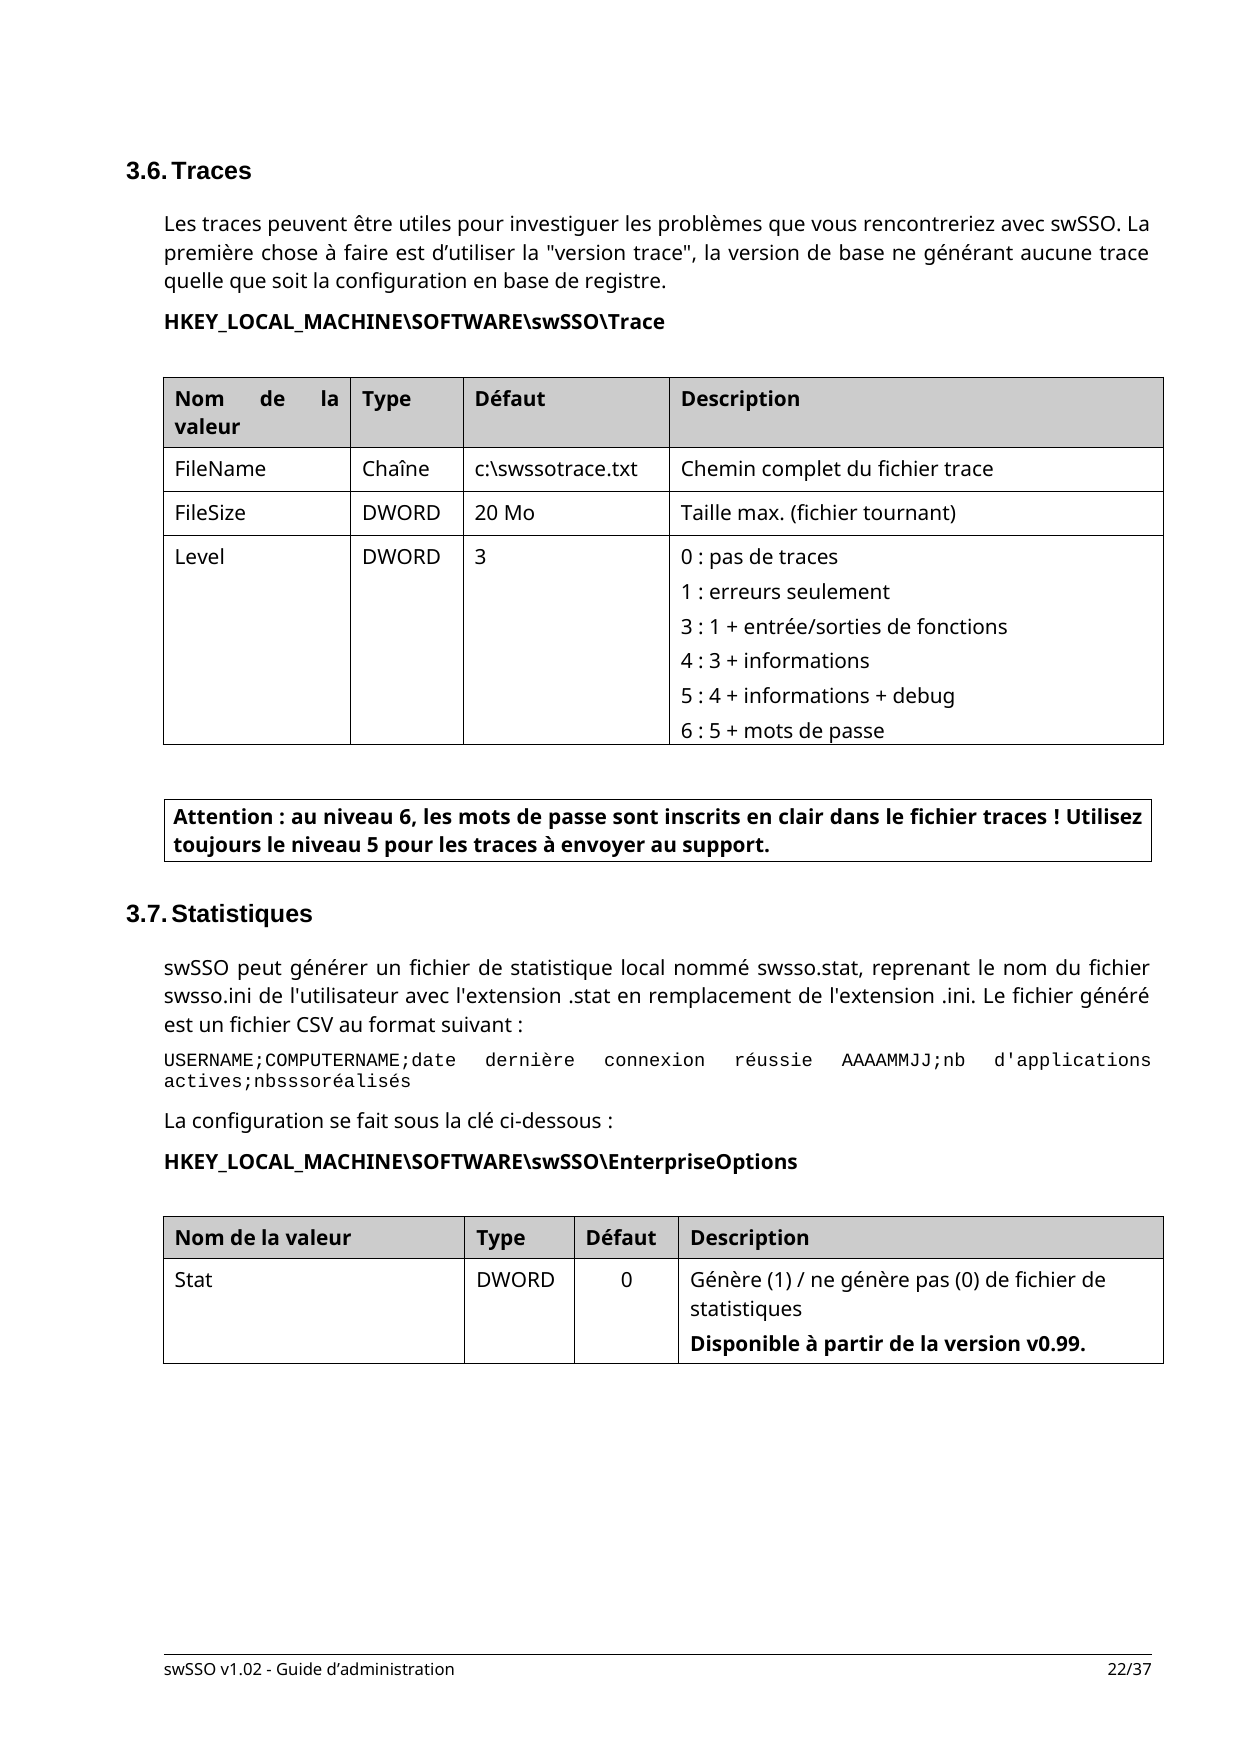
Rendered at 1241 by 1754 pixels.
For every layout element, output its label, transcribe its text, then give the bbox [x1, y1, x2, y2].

text HKEY_LOCAL_MACHINE\SOFTWARE\swSSO\EnterpriseOptions [164, 1147, 1152, 1175]
table_header Type [465, 1217, 574, 1258]
text USERNAME;COMPUTERNAME;date dernière connexion réussie AAAAMMJJ;nb d'applications actives;nbsssoréalisés [164, 1051, 1152, 1093]
text La configuration se fait sous la clé ci-dessous : [164, 1106, 1152, 1134]
table_header Défaut [464, 378, 669, 447]
table_cell Chemin complet du fichier trace [670, 448, 1163, 491]
table_cell DWORD [351, 492, 463, 535]
table_cell Level [164, 536, 350, 744]
table_header Description [670, 378, 1163, 447]
table_header Description [679, 1217, 1163, 1258]
text Les traces peuvent être utiles pour investiguer les problèmes que vous rencontreriez avec swSSO. La première chose à faire est d’utiliser la "version trace", la version de base ne générant aucune trace quelle que soit la configuration en base de registre. [164, 209, 1152, 295]
table_cell Taille max. (fichier tournant) [670, 492, 1163, 535]
table_cell DWORD [465, 1259, 574, 1363]
table_cell DWORD [351, 536, 463, 744]
table_cell 3 [464, 536, 669, 744]
table_header Défaut [575, 1217, 678, 1258]
table_header Type [351, 378, 463, 447]
text HKEY_LOCAL_MACHINE\SOFTWARE\swSSO\Trace [164, 307, 1152, 336]
table_cell 20 Mo [464, 492, 669, 535]
table_cell c:\swssotrace.txt [464, 448, 669, 491]
table_cell FileSize [164, 492, 350, 535]
table_cell 0 [575, 1259, 678, 1363]
table_header Nom de la valeur [164, 378, 350, 447]
subtitle Traces [126, 156, 1152, 184]
table_cell Stat [164, 1259, 464, 1363]
table_cell Chaîne [351, 448, 463, 491]
subtitle Statistiques [126, 899, 1152, 928]
table_cell 0 : pas de traces 1 : erreurs seulement 3 : 1 + entrée/sorties de fonctions 4 : 3 + informations 5 : 4 + informations + debug 6 : 5 + mots de passe [670, 536, 1163, 744]
table_cell Génère (1) / ne génère pas (0) de fichier de statistiques Disponible à partir de la version v0.99. [679, 1259, 1163, 1363]
text swSSO peut générer un fichier de statistique local nommé swsso.stat, reprenant le nom du fichier swsso.ini de l'utilisateur avec l'extension .stat en remplacement de l'extension .ini. Le fichier généré est un fichier CSV au format suivant : [164, 953, 1152, 1038]
text Attention : au niveau 6, les mots de passe sont inscrits en clair dans le fichier traces ! Utilisez toujours le niveau 5 pour les traces à envoyer au support. [165, 800, 1151, 861]
table_cell FileName [164, 448, 350, 491]
table_header Nom de la valeur [164, 1217, 464, 1258]
